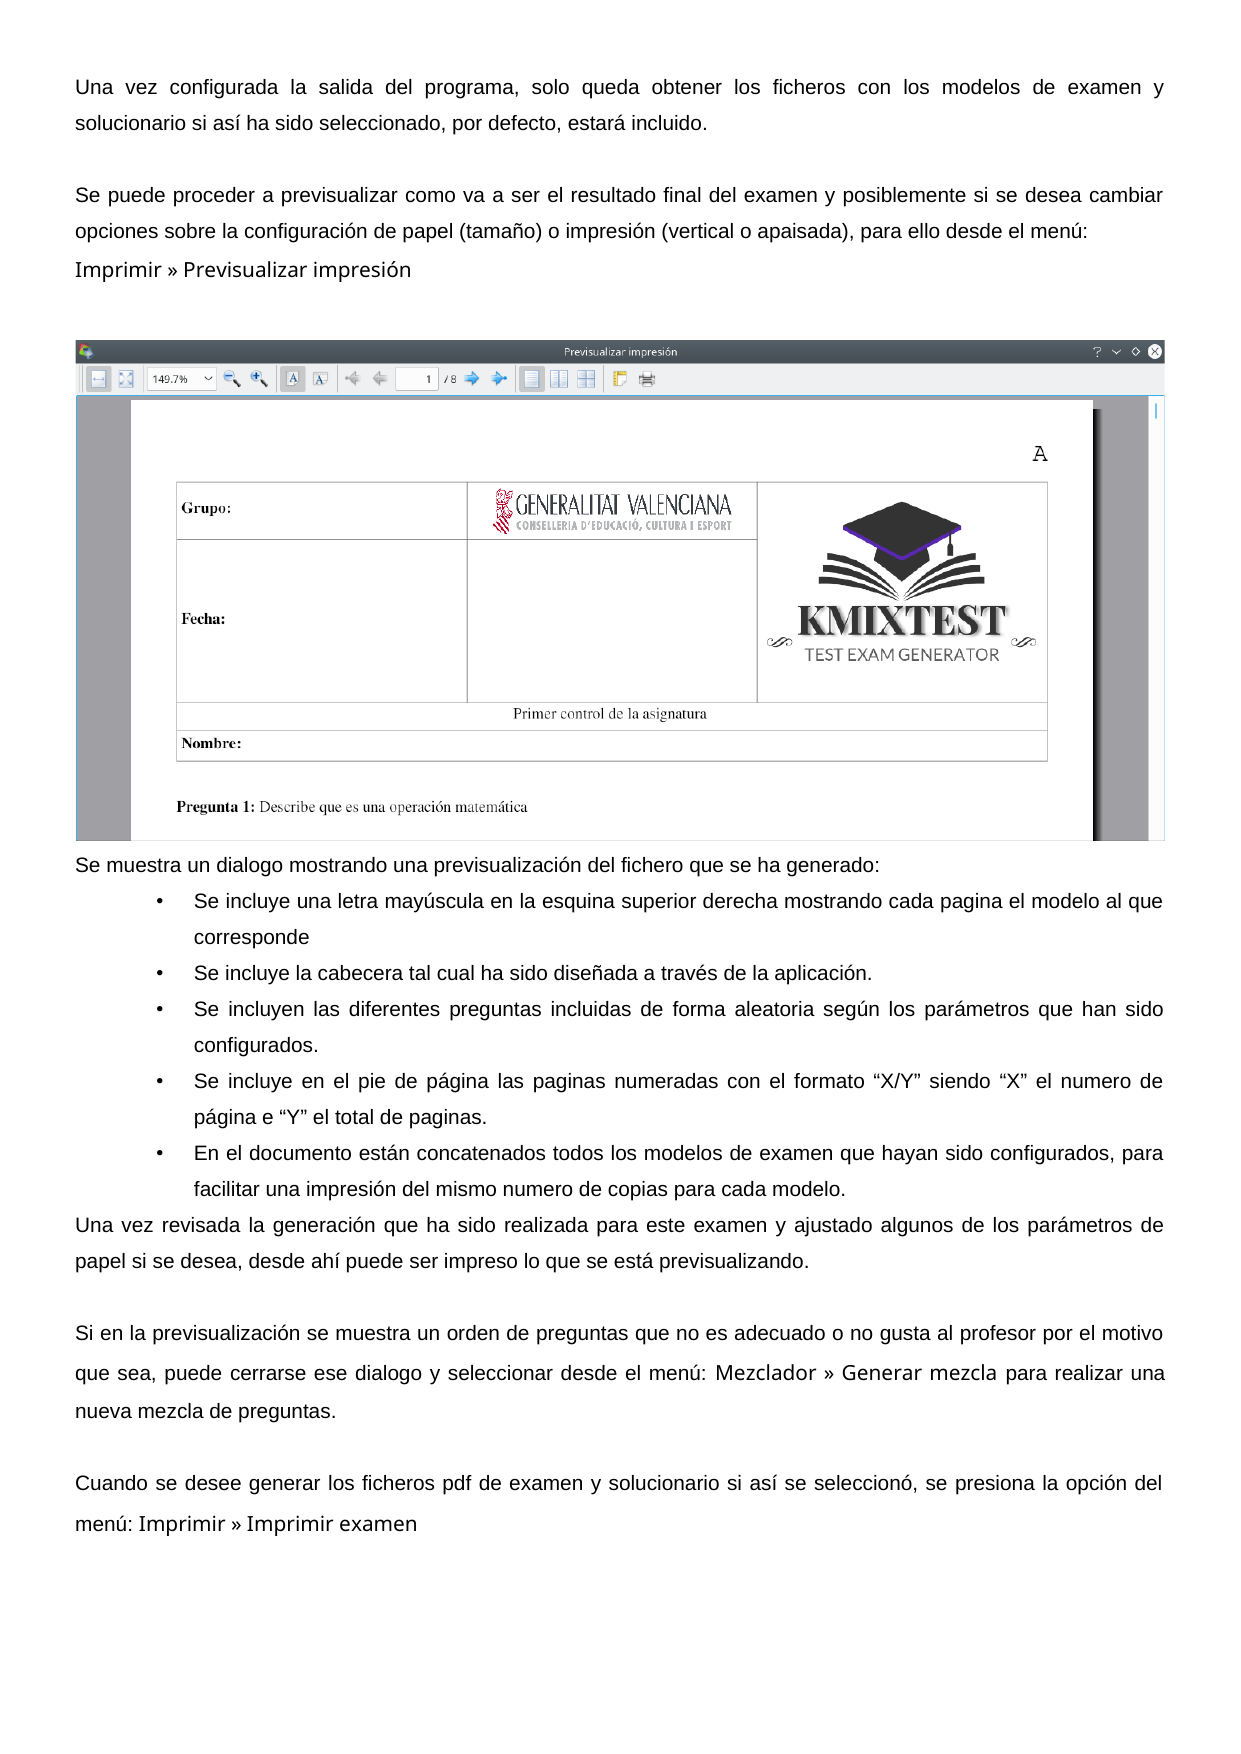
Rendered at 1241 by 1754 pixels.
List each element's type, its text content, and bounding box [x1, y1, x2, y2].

picture [75, 340, 1165, 841]
list Se incluyen las diferentes preguntas incluidas de forma aleatoria según los parámetros que han sido configurados. [156, 997, 1165, 1057]
text Se muestra un dialogo mostrando una previsualización del fichero que se ha generado: [75, 853, 1165, 877]
text Imprimir » Previsualizar impresión [75, 255, 1165, 283]
text Una vez configurada la salida del programa, solo queda obtener los ficheros con los modelos de examen y solucionario si así ha sido seleccionado, por defecto, estará incluido. [75, 75, 1165, 135]
list En el documento están concatenados todos los modelos de examen que hayan sido configurados, para facilitar una impresión del mismo numero de copias para cada modelo. [156, 1141, 1165, 1201]
list Se incluye una letra mayúscula en la esquina superior derecha mostrando cada pagina el modelo al que corresponde [156, 889, 1165, 949]
text Una vez revisada la generación que ha sido realizada para este examen y ajustado algunos de los parámetros de papel si se desea, desde ahí puede ser impreso lo que se está previsualizando. [75, 1213, 1165, 1272]
text Cuando se desee generar los ficheros pdf de examen y solucionario si así se seleccionó, se presiona la opción del menú: Imprimir » Imprimir examen [75, 1471, 1165, 1537]
text Si en la previsualización se muestra un orden de preguntas que no es adecuado o no gusta al profesor por el motivo que sea, puede cerrarse ese dialogo y seleccionar desde el menú: Mezclador » Generar mezcla para realizar una nueva mezcla de preguntas. [75, 1320, 1165, 1423]
list Se incluye la cabecera tal cual ha sido diseñada a través de la aplicación. [156, 961, 1165, 985]
text Se puede proceder a previsualizar como va a ser el resultado final del examen y posiblemente si se desea cambiar opciones sobre la configuración de papel (tamaño) o impresión (vertical o apaisada), para ello desde el menú: [75, 183, 1165, 243]
list Se incluye en el pie de página las paginas numeradas con el formato “X/Y” siendo “X” el numero de página e “Y” el total de paginas. [156, 1069, 1165, 1129]
